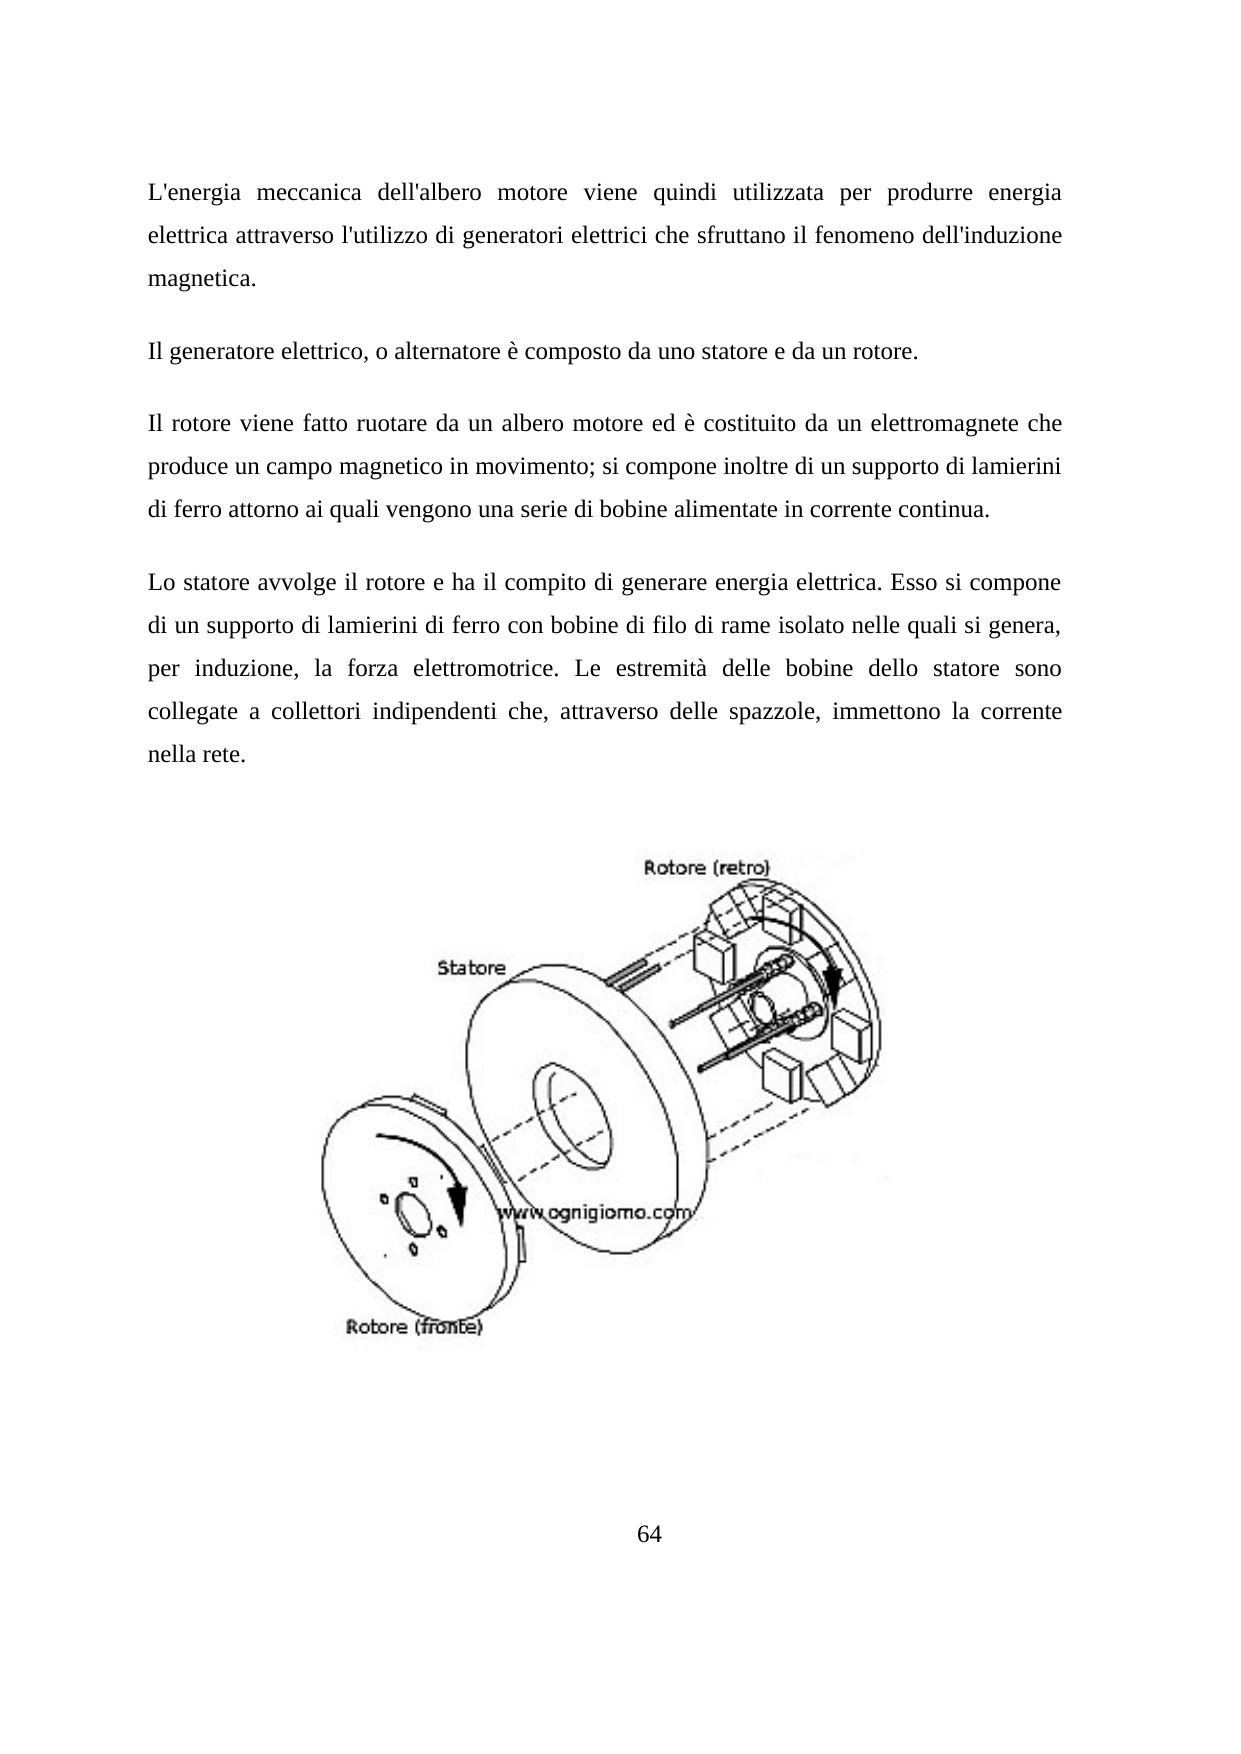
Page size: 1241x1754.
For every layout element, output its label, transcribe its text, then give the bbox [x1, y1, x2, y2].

text Il generatore elettrico, o alternatore è composto da uno statore e da un rotore. [148, 336, 1063, 364]
text Lo statore avvolge il rotore e ha il compito di generare energia elettrica. Esso si compone di un supporto di lamierini di ferro con bobine di filo di rame isolato nelle quali si genera, per induzione, la forza elettromotrice. Le estremità delle bobine dello statore sono collegate a collettori indipendenti che, attraverso delle spazzole, immettono la corrente nella rete. [148, 567, 1063, 768]
text L'energia meccanica dell'albero motore viene quindi utilizzata per produrre energia elettrica attraverso l'utilizzo di generatori elettrici che sfruttano il fenomeno dell'induzione magnetica. [148, 177, 1063, 292]
text Il rotore viene fatto ruotare da un albero motore ed è costituito da un elettromagnete che produce un campo magnetico in movimento; si compone inoltre di un supporto di lamierini di ferro attorno ai quali vengono una serie di bobine alimentate in corrente continua. [148, 408, 1063, 523]
picture [318, 850, 892, 1355]
